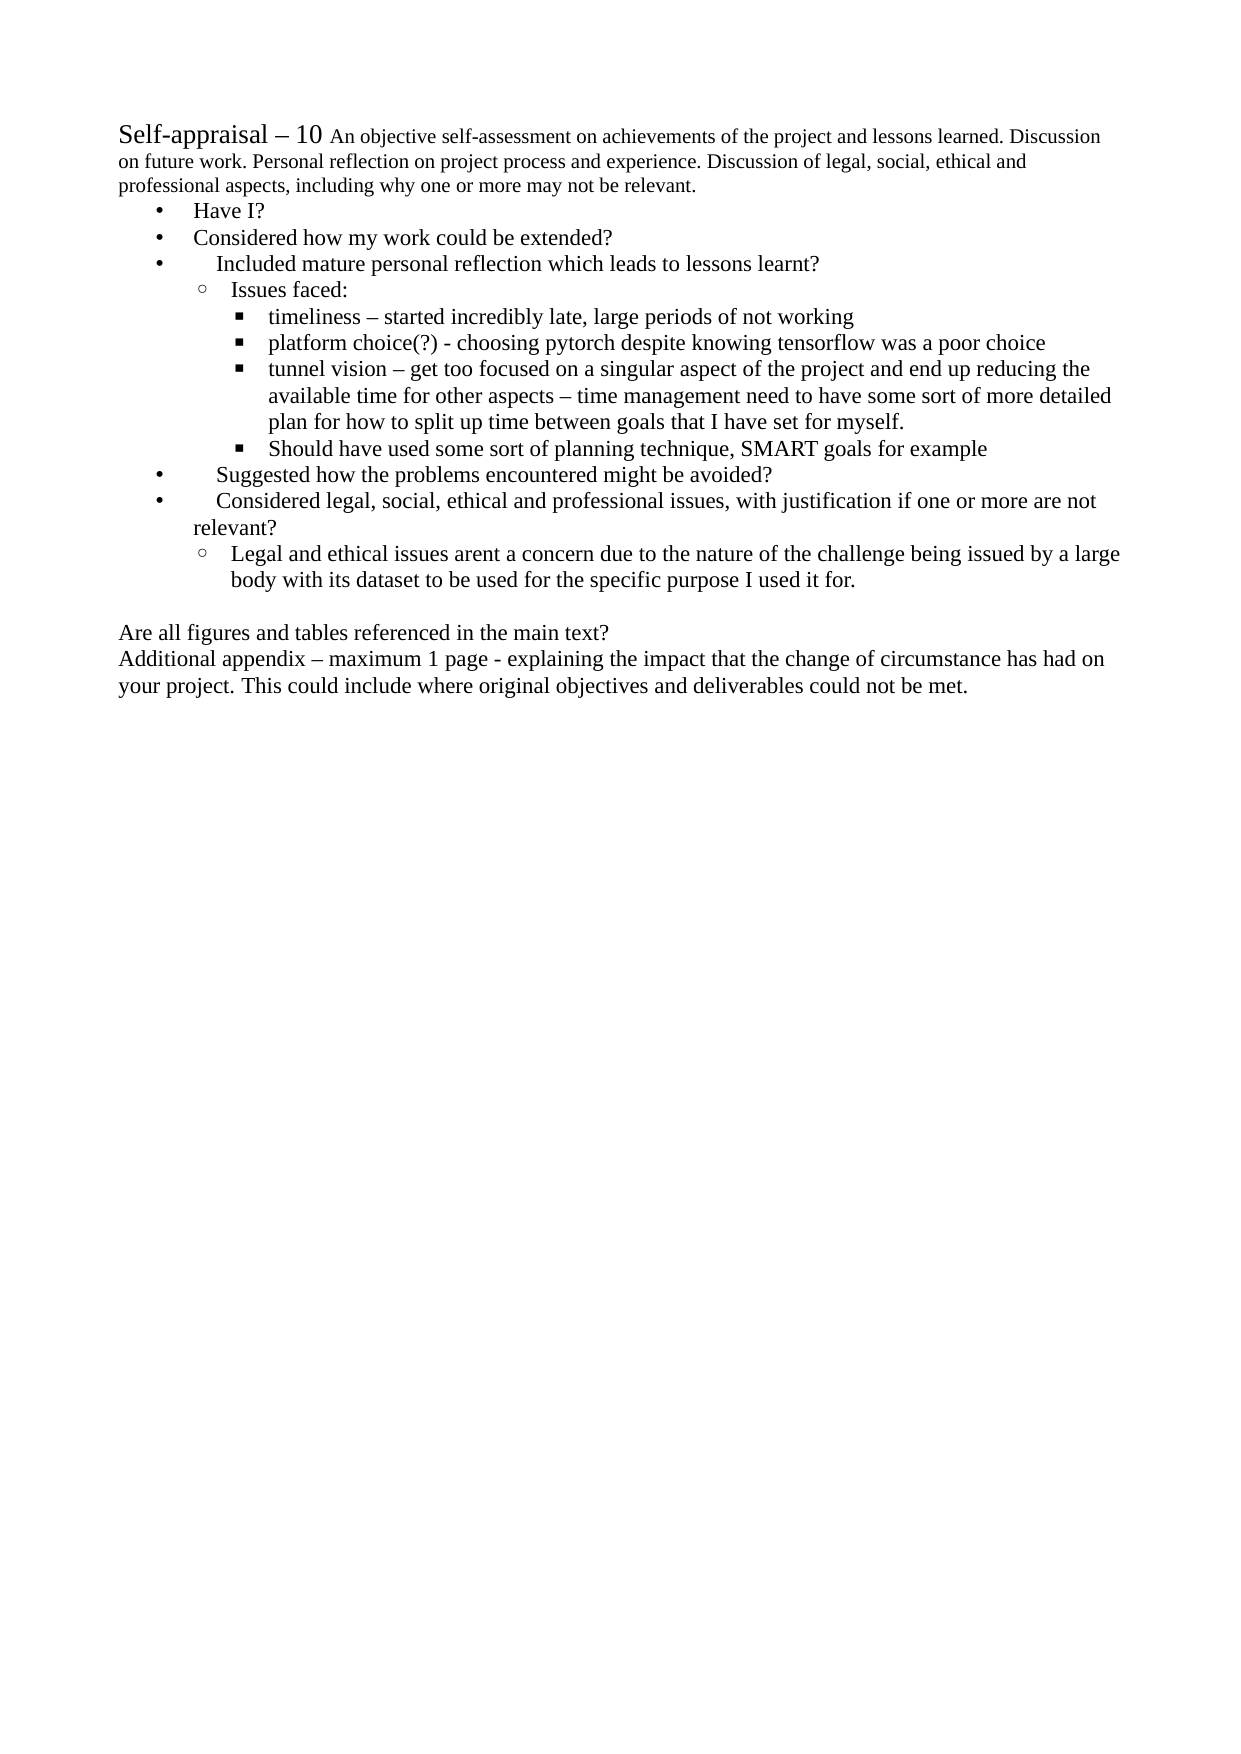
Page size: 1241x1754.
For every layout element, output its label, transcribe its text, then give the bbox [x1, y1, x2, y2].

list timeliness – started incredibly late, large periods of not working [231, 303, 1122, 329]
list Legal and ethical issues arent a concern due to the nature of the challenge being issued by a large body with its dataset to be used for the specific purpose I used it for. [193, 540, 1122, 593]
list Included mature personal reflection which leads to lessons learnt? [156, 250, 1122, 276]
list tunnel vision – get too focused on a singular aspect of the project and end up reducing the available time for other aspects – time management need to have some sort of more detailed plan for how to split up time between goals that I have set for myself. [231, 356, 1122, 434]
list Suggested how the problems encountered might be avoided? [156, 461, 1122, 487]
text Self-appraisal – 10 An objective self-assessment on achievements of the project and lessons learned. Discussion on future work. Personal reflection on project process and experience. Discussion of legal, social, ethical and professional aspects, including why one or more may not be relevant. [118, 118, 1122, 197]
list Considered legal, social, ethical and professional issues, with justification if one or more are not relevant? [156, 487, 1122, 540]
list Considered how my work could be extended? [156, 224, 1122, 250]
list Have I? [156, 197, 1122, 224]
list Issues faced: [193, 276, 1122, 303]
list Should have used some sort of planning technique, SMART goals for example [231, 434, 1122, 461]
text Additional appendix – maximum 1 page - explaining the impact that the change of circumstance has had on your project. This could include where original objectives and deliverables could not be met. [118, 645, 1122, 698]
text Are all figures and tables referenced in the main text? [118, 619, 1122, 645]
list platform choice(?) - choosing pytorch despite knowing tensorflow was a poor choice [231, 329, 1122, 356]
